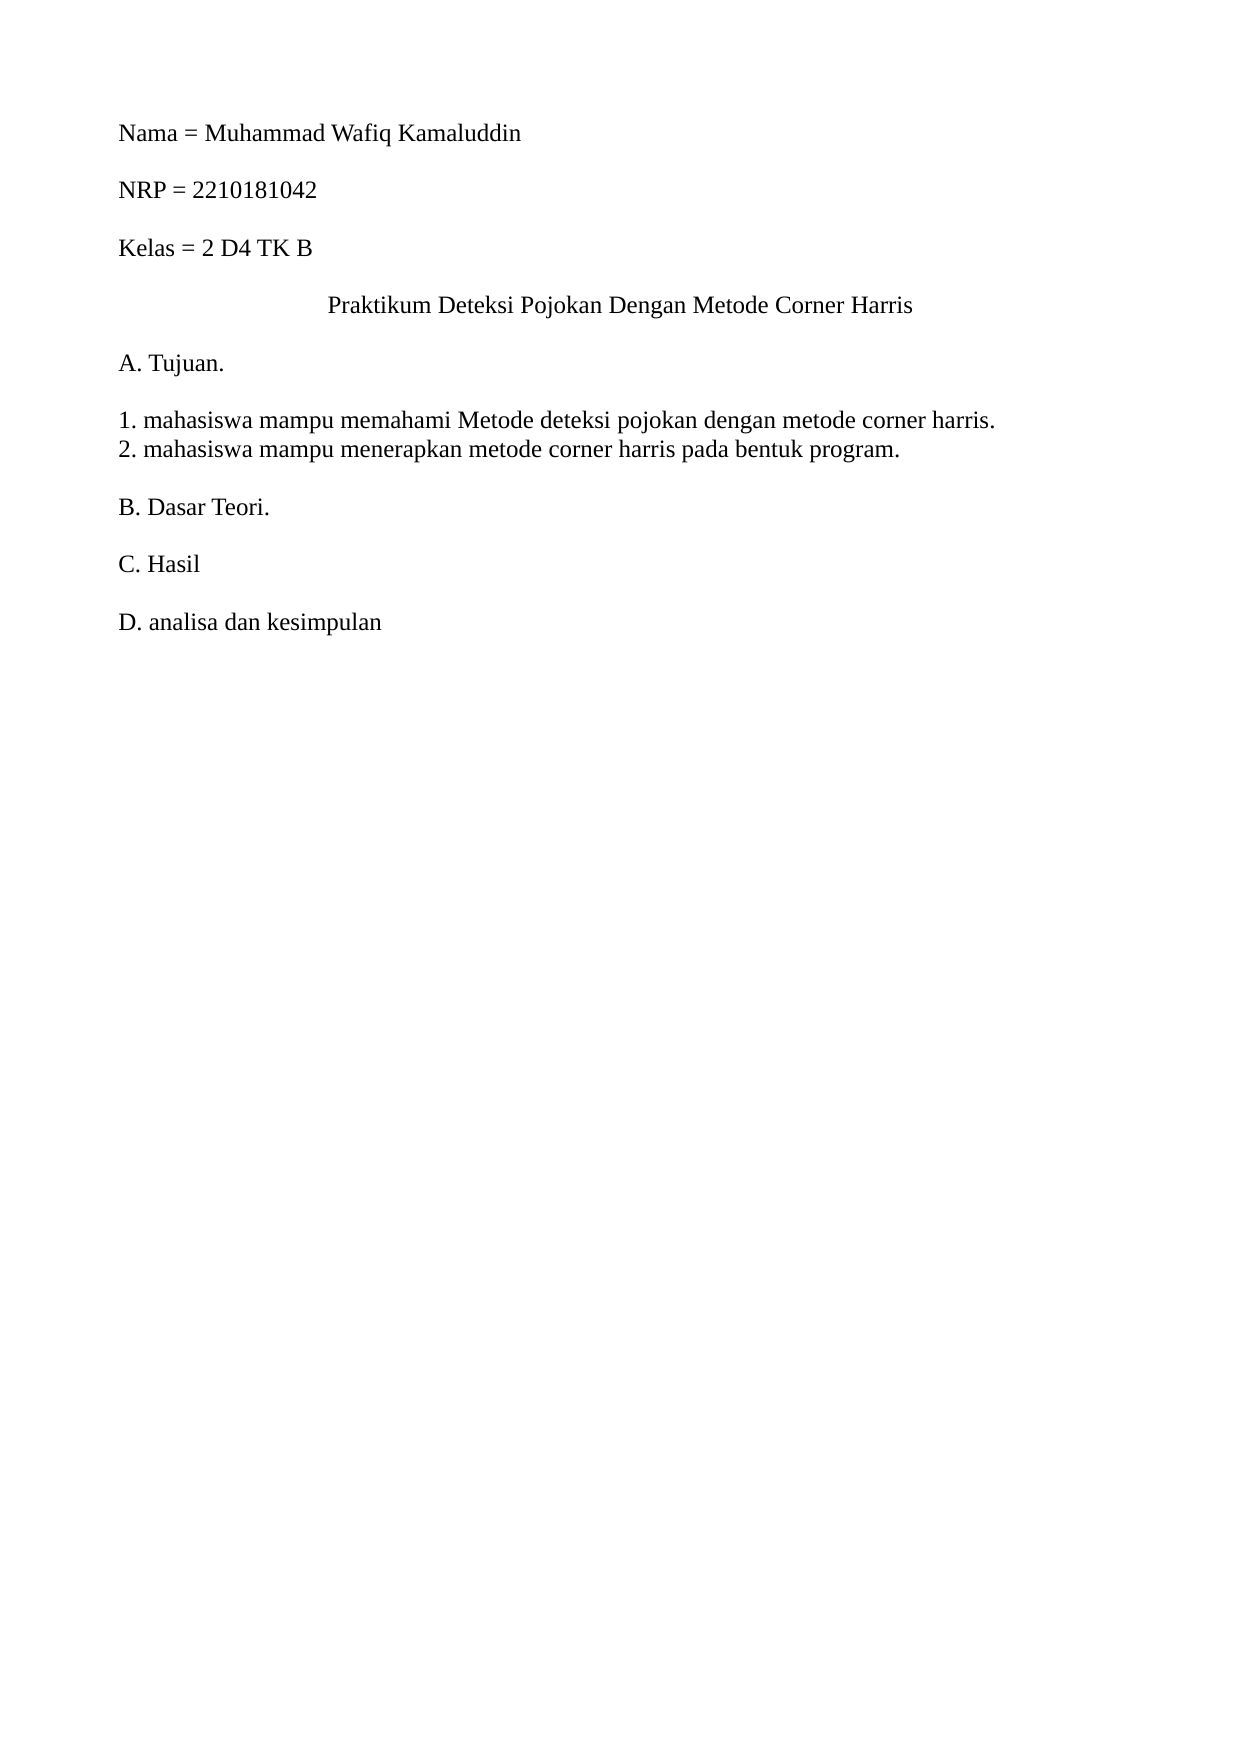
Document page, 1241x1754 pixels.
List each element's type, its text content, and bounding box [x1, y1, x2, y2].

text NRP = 2210181042 [118, 176, 1122, 204]
text 2. mahasiswa mampu menerapkan metode corner harris pada bentuk program. [118, 434, 1122, 463]
text A. Tujuan. [118, 348, 1122, 377]
text C. Hasil [118, 549, 1122, 578]
text 1. mahasiswa mampu memahami Metode deteksi pojokan dengan metode corner harris. [118, 406, 1122, 434]
text D. analisa dan kesimpulan [118, 607, 1122, 636]
text Nama = Muhammad Wafiq Kamaluddin [118, 118, 1122, 147]
text Kelas = 2 D4 TK B [118, 233, 1122, 262]
text B. Dasar Teori. [118, 492, 1122, 521]
text Praktikum Deteksi Pojokan Dengan Metode Corner Harris [118, 291, 1122, 319]
